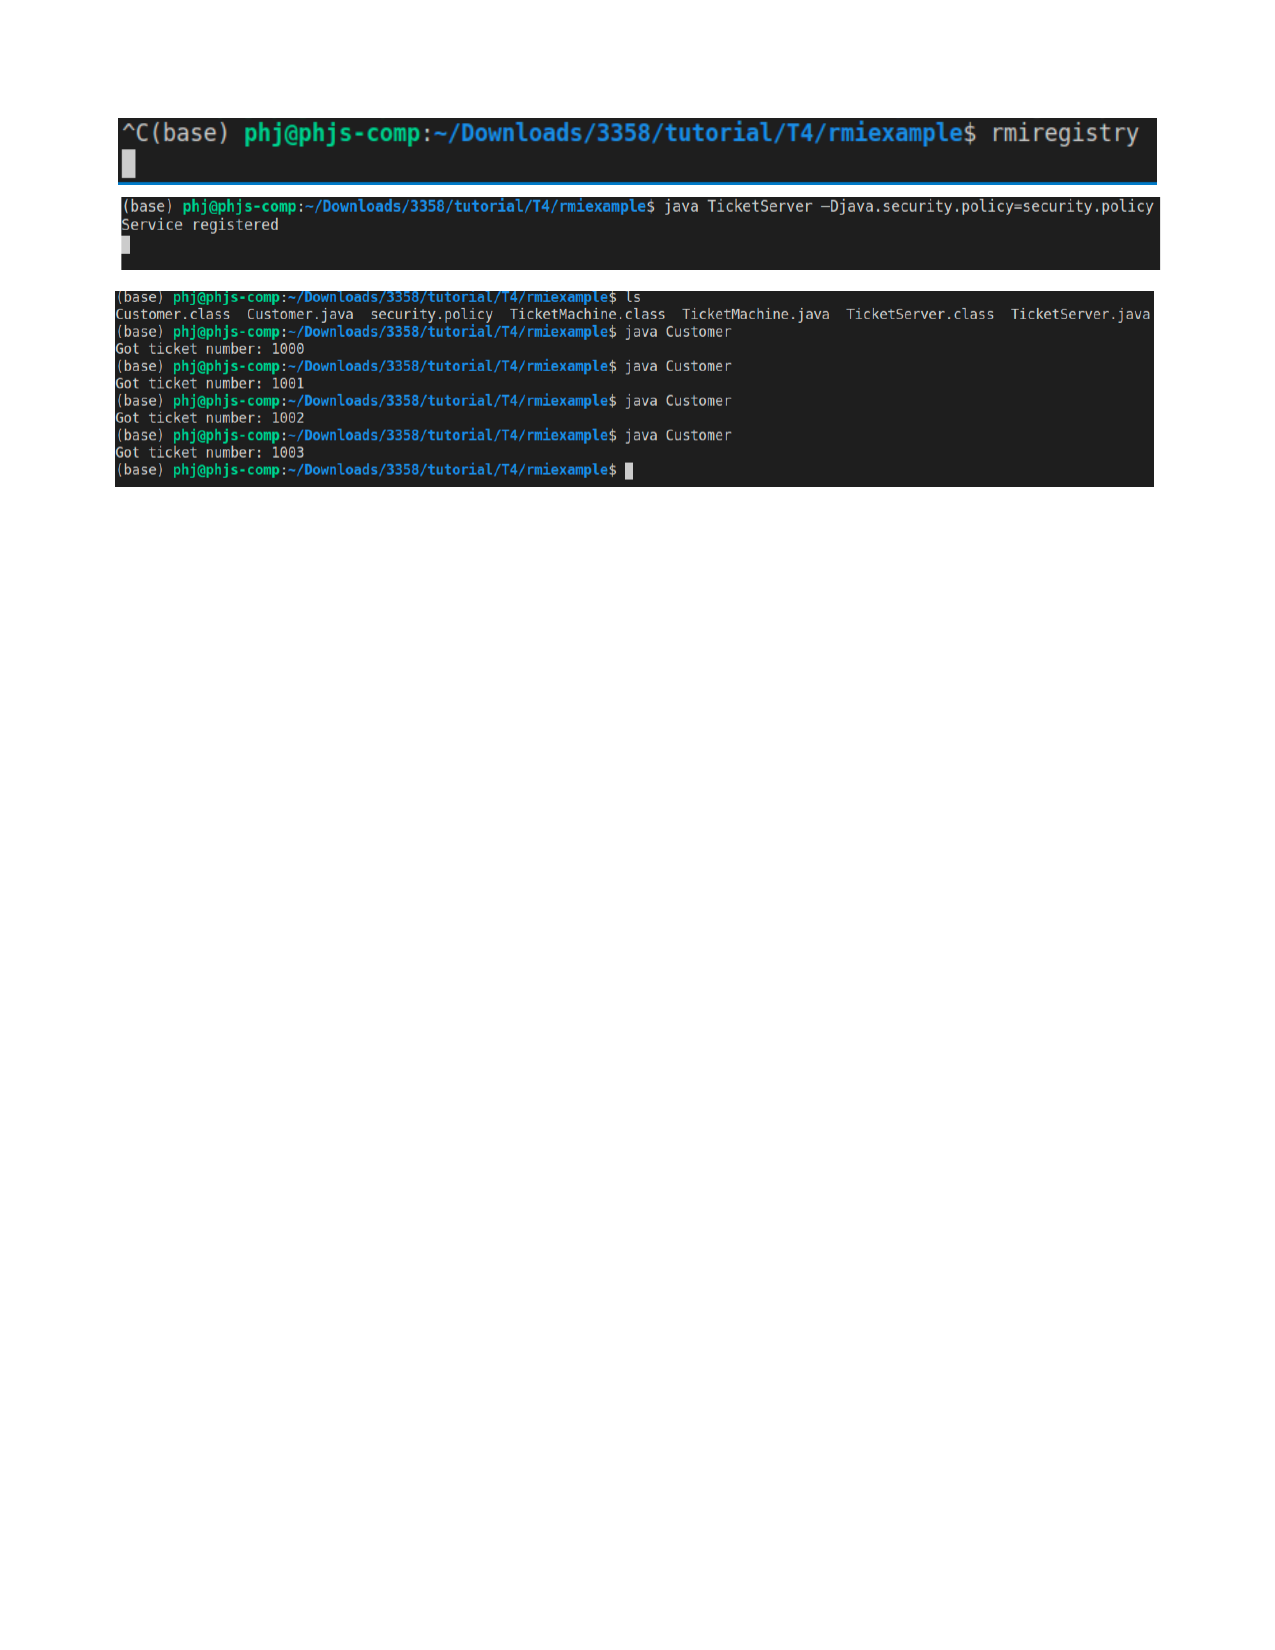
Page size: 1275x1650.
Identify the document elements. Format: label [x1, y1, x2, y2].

picture [118, 118, 1157, 185]
picture [115, 291, 1154, 487]
picture [121, 197, 1161, 270]
